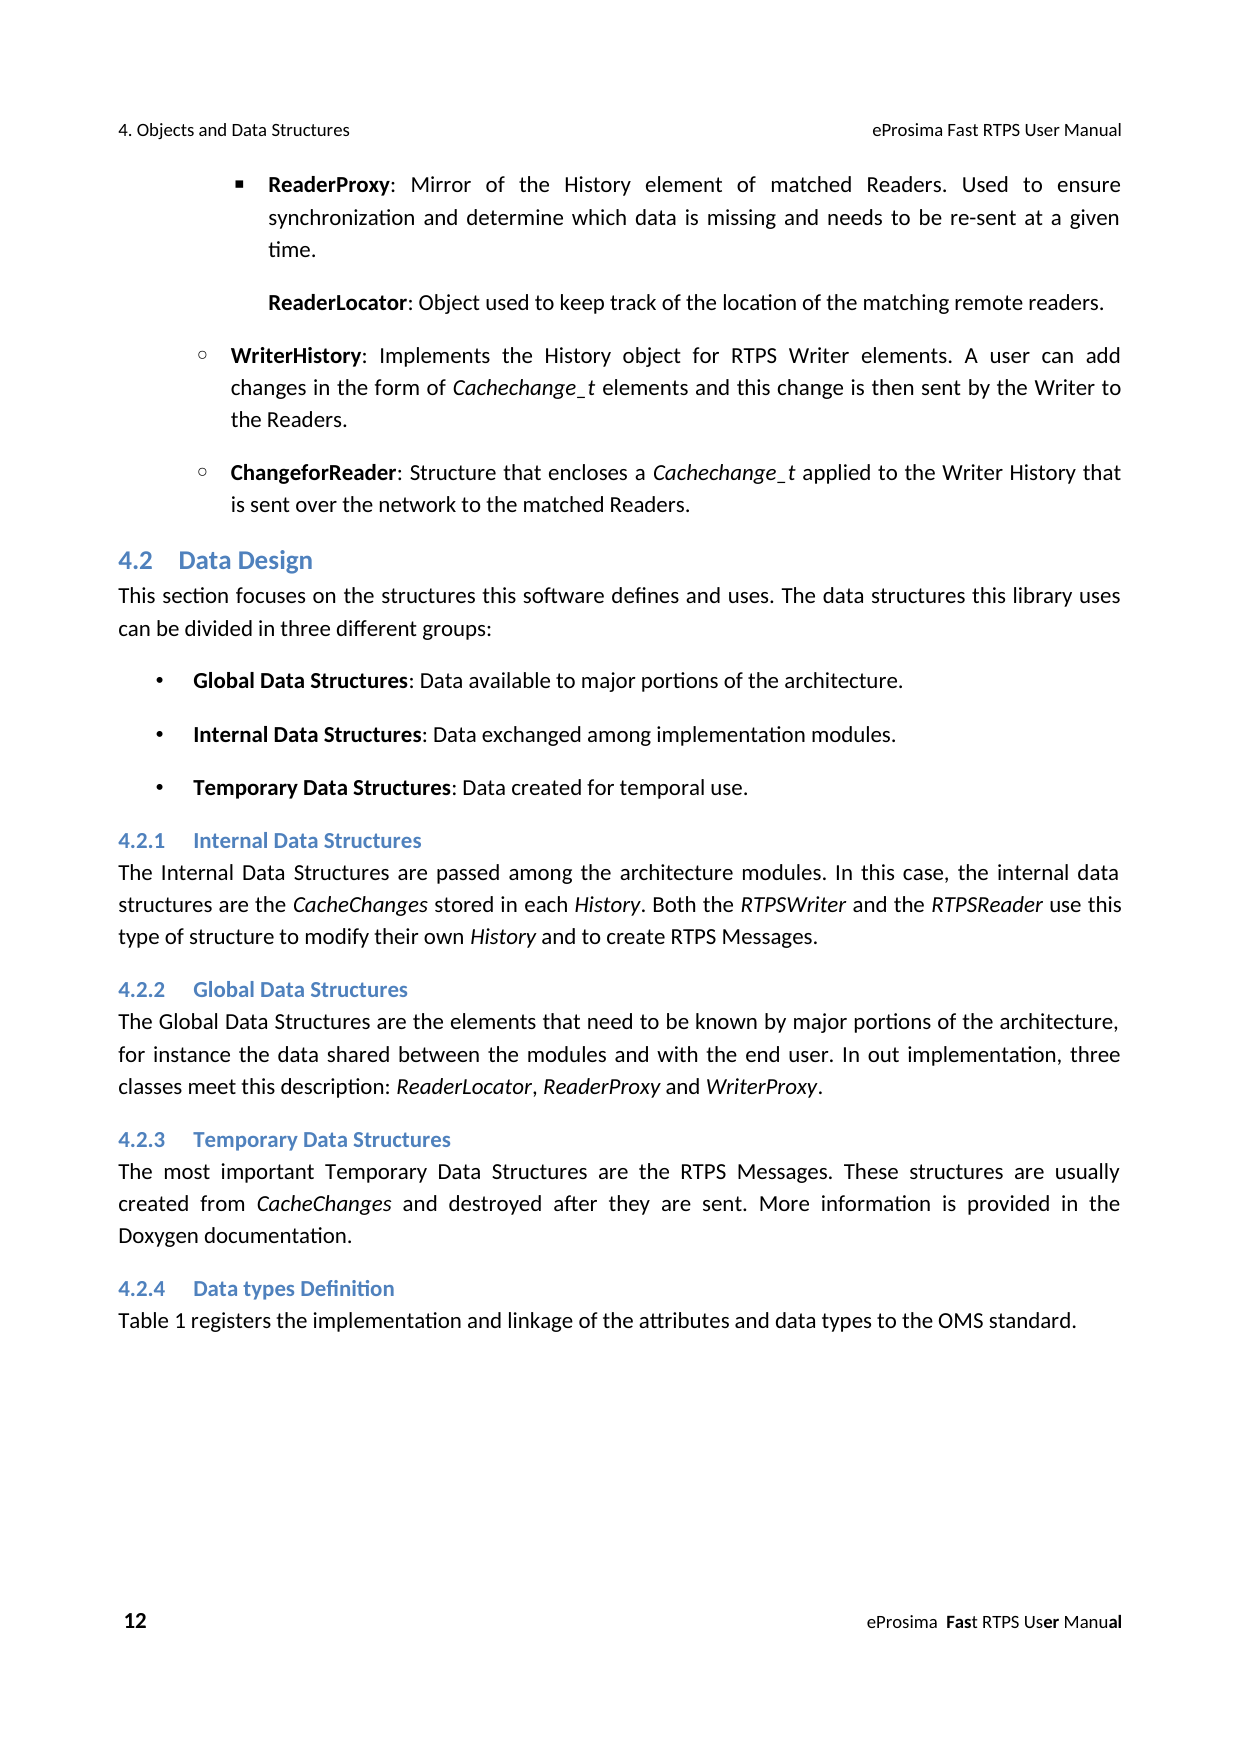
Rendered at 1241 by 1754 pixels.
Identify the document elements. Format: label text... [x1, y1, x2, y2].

text The Global Data Structures are the elements that need to be known by major portions of the architecture, for instance the data shared between the modules and with the end user. In out implementation, three classes meet this description: ReaderLocator, ReaderProxy and WriterProxy. [118, 1007, 1122, 1100]
list Temporary Data Structures: Data created for temporal use. [156, 773, 1122, 801]
list WriterHistory: Implements the History object for RTPS Writer elements. A user can add changes in the form of Cachechange_t elements and this change is then sent by the Writer to the Readers. [193, 341, 1122, 433]
list ReaderLocator: Object used to keep track of the location of the matching remote readers. [231, 288, 1122, 316]
list Internal Data Structures: Data exchanged among implementation modules. [156, 720, 1122, 748]
list ChangeforReader: Structure that encloses a Cachechange_t applied to the Writer History that is sent over the network to the matched Readers. [193, 458, 1122, 518]
text The Internal Data Structures are passed among the architecture modules. In this case, the internal data structures are the CacheChanges stored in each History. Both the RTPSWriter and the RTPSReader use this type of structure to modify their own History and to create RTPS Messages. [118, 858, 1122, 950]
subtitle Global Data Structures [118, 975, 1122, 1003]
text The most important Temporary Data Structures are the RTPS Messages. These structures are usually created from CacheChanges and destroyed after they are sent. More information is provided in the Doxygen documentation. [118, 1157, 1122, 1249]
subtitle Data types Definition [118, 1274, 1122, 1302]
text Table 1 registers the implementation and linkage of the attributes and data types to the OMS standard. [118, 1307, 1122, 1335]
list ReaderProxy: Mirror of the History element of matched Readers. Used to ensure synchronization and determine which data is missing and needs to be re-sent at a given time. [231, 171, 1122, 263]
list Global Data Structures: Data available to major portions of the architecture. [156, 667, 1122, 695]
subtitle Data Design [118, 543, 1122, 577]
subtitle Temporary Data Structures [118, 1125, 1122, 1153]
text This section focuses on the structures this software defines and uses. The data structures this library uses can be divided in three different groups: [118, 581, 1122, 642]
subtitle Internal Data Structures [118, 826, 1122, 854]
